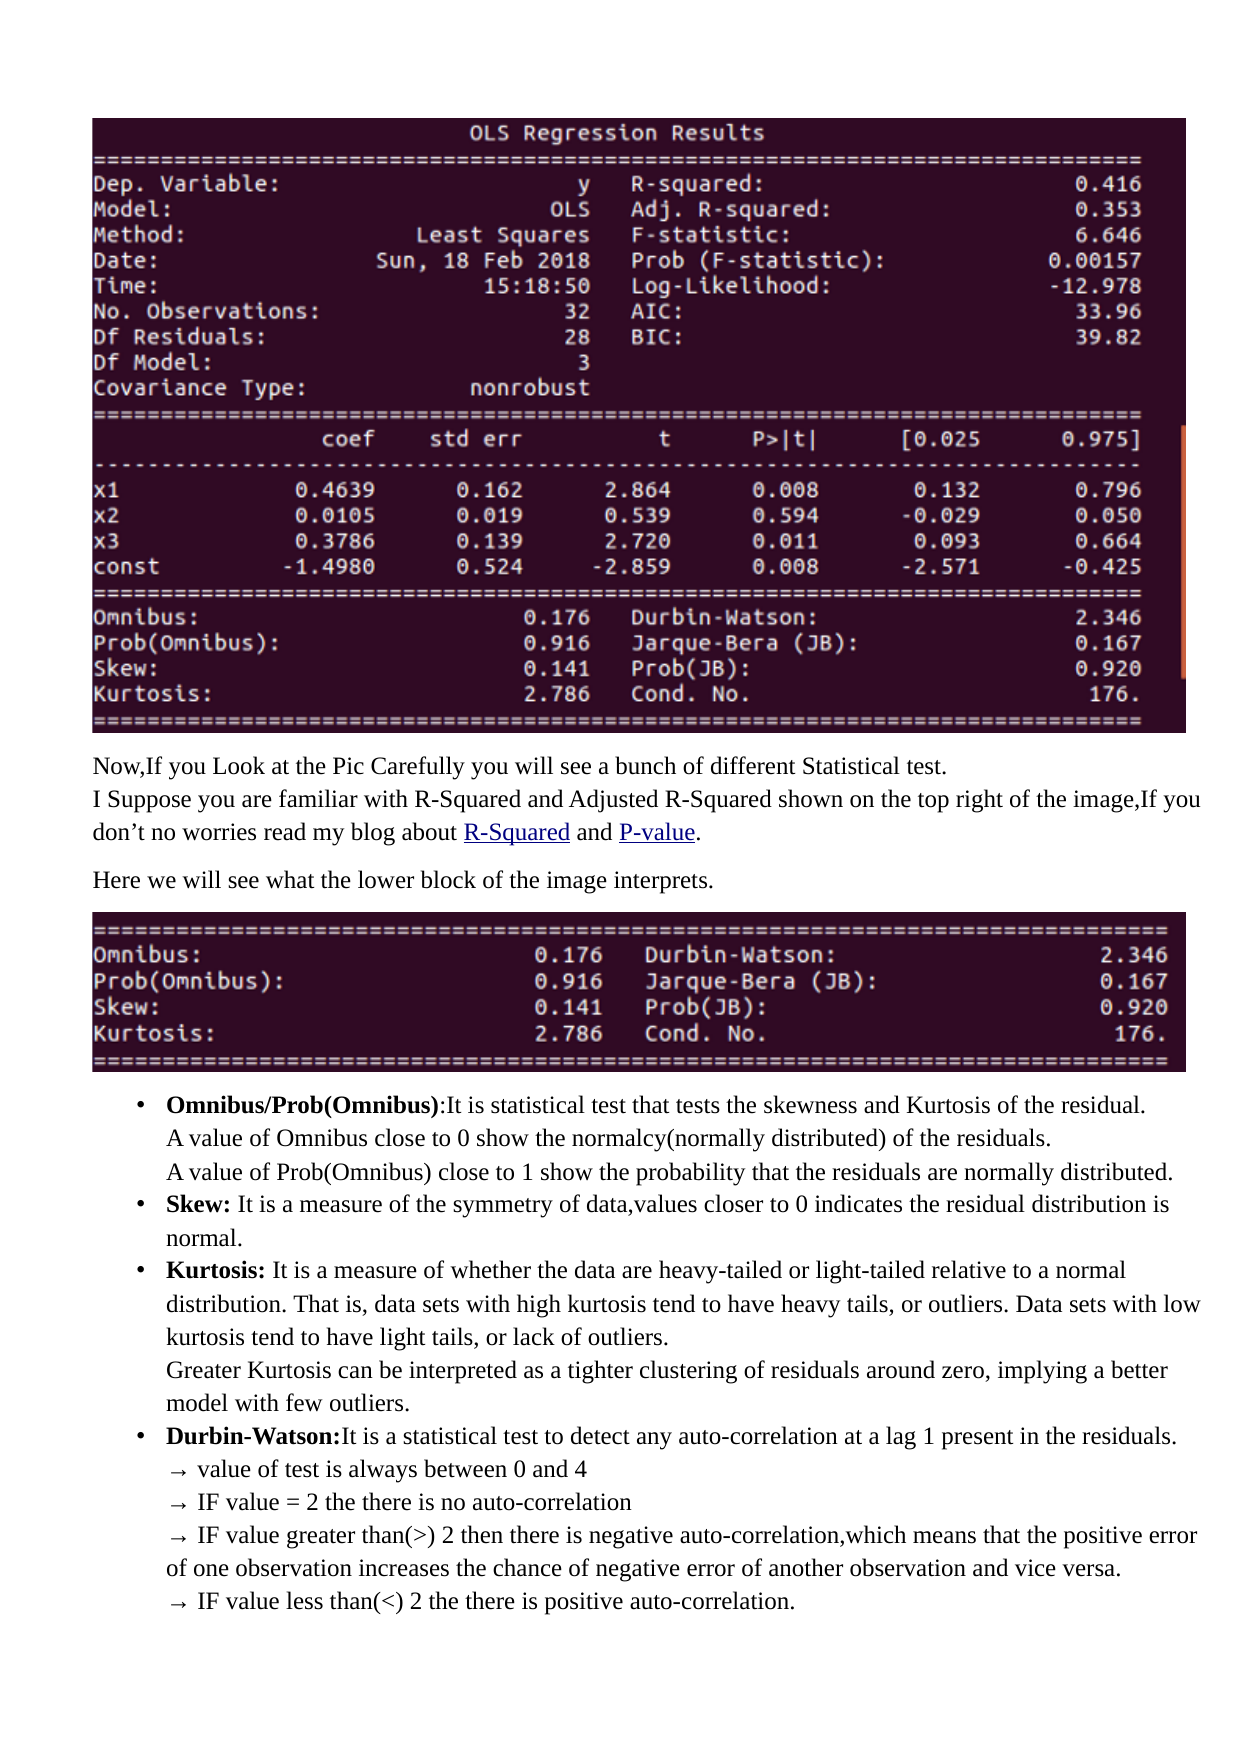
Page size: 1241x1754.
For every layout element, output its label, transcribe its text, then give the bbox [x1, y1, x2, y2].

picture [92, 118, 1186, 733]
text Now,If you Look at the Pic Carefully you will see a bunch of different Statistical test. I Suppose you are familiar with R-Squared and Adjusted R-Squared shown on the top right of the image,If you don’t no worries read my blog about R-Squared and P-value. [92, 751, 1208, 846]
list Omnibus/Prob(Omnibus):It is statistical test that tests the skewness and Kurtosis of the residual. A value of Omnibus close to 0 show the normalcy(normally distributed) of the residuals. A value of Prob(Omnibus) close to 1 show the probability that the residuals are normally distributed. [136, 1091, 1208, 1185]
list Skew: It is a measure of the symmetry of data,values closer to 0 indicates the residual distribution is normal. [136, 1189, 1208, 1251]
text Here we will see what the lower block of the image interprets. [92, 865, 1208, 893]
list Kurtosis: It is a measure of whether the data are heavy-tailed or light-tailed relative to a normal distribution. That is, data sets with high kurtosis tend to have heavy tails, or outliers. Data sets with low kurtosis tend to have light tails, or lack of outliers. Greater Kurtosis can be interpreted as a tighter clustering of residuals around zero, implying a better model with few outliers. [136, 1256, 1208, 1416]
list Durbin-Watson:It is a statistical test to detect any auto-correlation at a lag 1 present in the residuals. → value of test is always between 0 and 4 → IF value = 2 the there is no auto-correlation → IF value greater than(>) 2 then there is negative auto-correlation,which means that the positive error of one observation increases the chance of negative error of another observation and vice versa. → IF value less than(<) 2 the there is positive auto-correlation. [136, 1421, 1208, 1614]
picture [92, 912, 1186, 1072]
